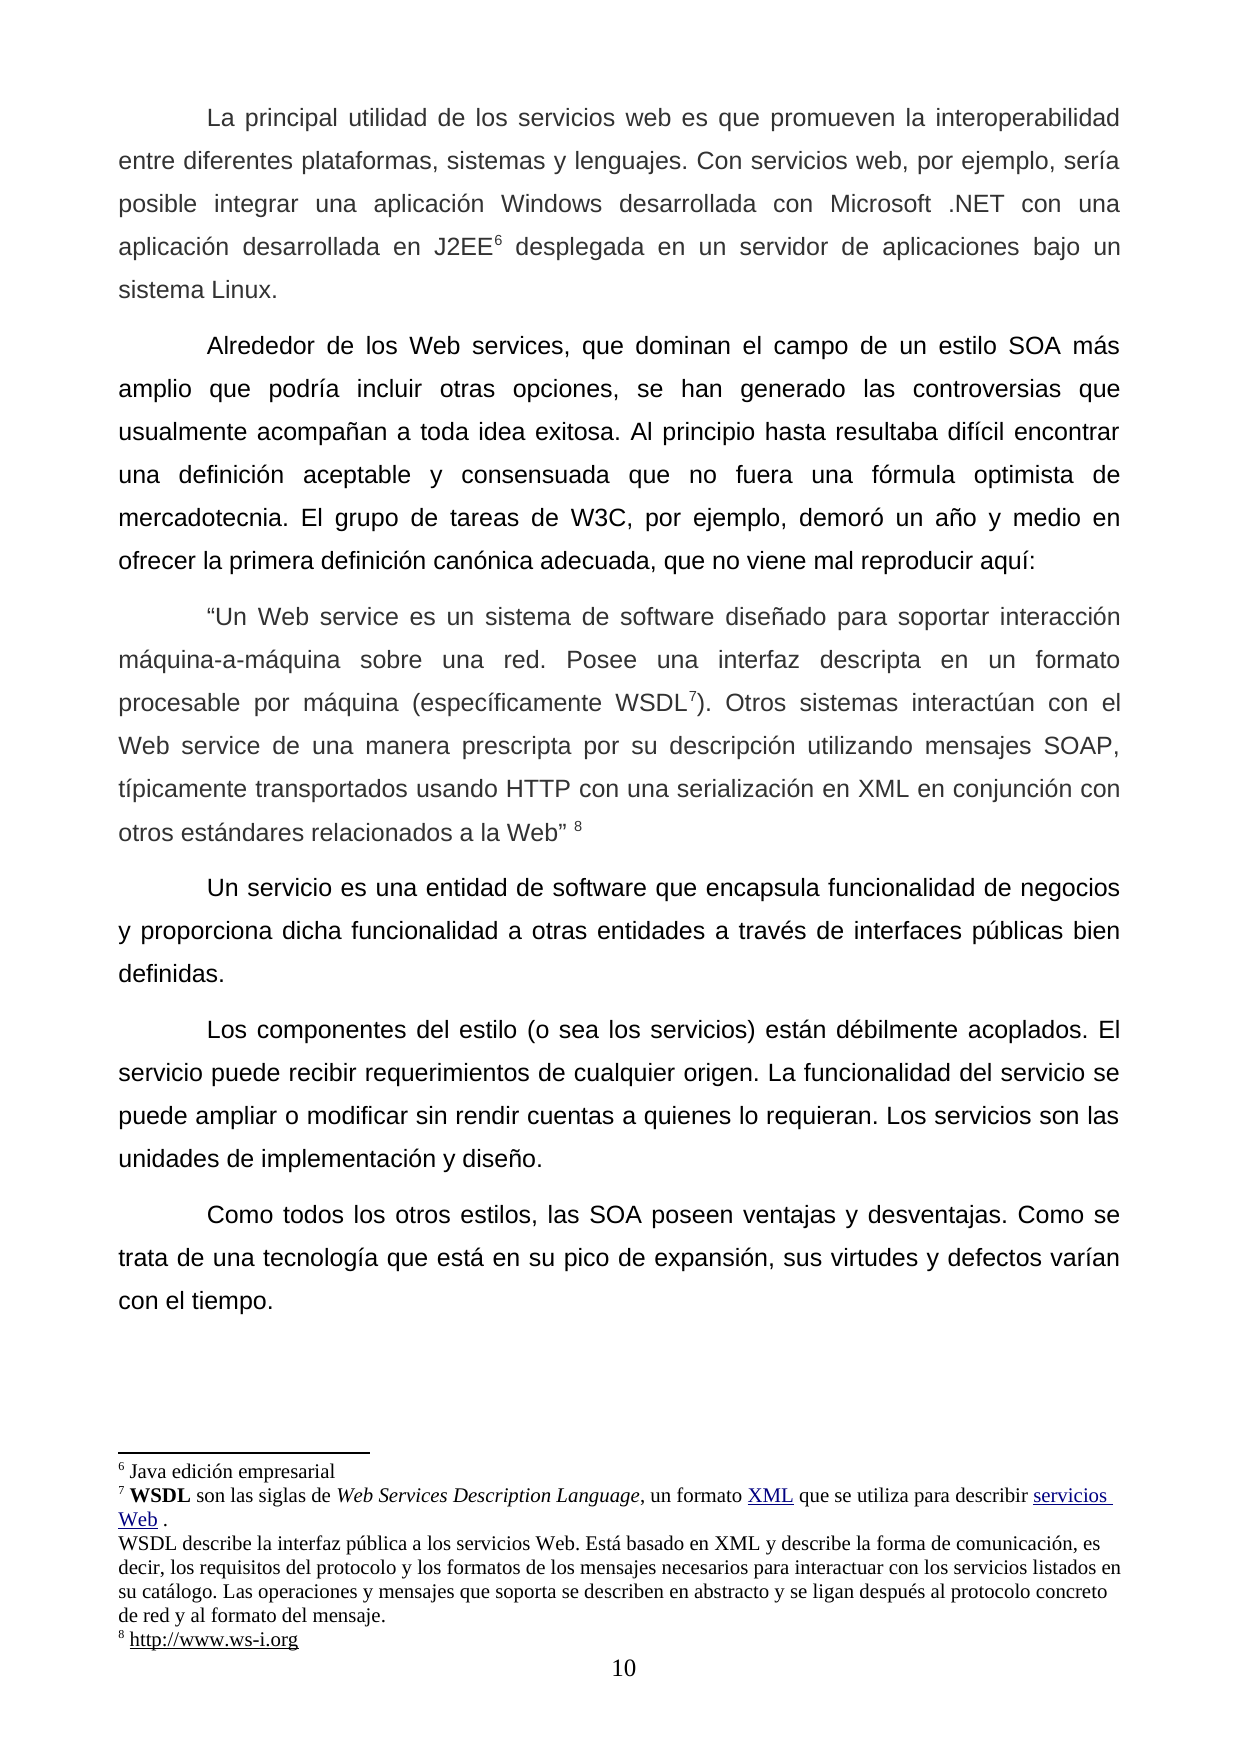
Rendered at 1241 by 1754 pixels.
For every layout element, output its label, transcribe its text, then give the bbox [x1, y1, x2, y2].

text “Un Web service es un sistema de software diseñado para soportar interacción máquina-a-máquina sobre una red. Posee una interfaz descripta en un formato procesable por máquina (específicamente WSDL). Otros sistemas interactúan con el Web service de una manera prescripta por su descripción utilizando mensajes SOAP, típicamente transportados usando HTTP con una serialización en XML en conjunción con otros estándares relacionados a la Web” [118, 602, 1122, 846]
text WSDL describe la interfaz pública a los servicios Web. Está basado en XML y describe la forma de comunicación, es decir, los requisitos del protocolo y los formatos de los mensajes necesarios para interactuar con los servicios listados en su catálogo. Las operaciones y mensajes que soporta se describen en abstracto y se ligan después al protocolo concreto de red y al formato del mensaje. [118, 1531, 1122, 1627]
text http://www.ws-i.org [118, 1627, 1122, 1651]
text Los componentes del estilo (o sea los servicios) están débilmente acoplados. El servicio puede recibir requerimientos de cualquier origen. La funcionalidad del servicio se puede ampliar o modificar sin rendir cuentas a quienes lo requieran. Los servicios son las unidades de implementación y diseño. [118, 1015, 1122, 1173]
text La principal utilidad de los servicios web es que promueven la interoperabilidad entre diferentes plataformas, sistemas y lenguajes. Con servicios web, por ejemplo, sería posible integrar una aplicación Windows desarrollada con Microsoft .NET con una aplicación desarrollada en J2EE desplegada en un servidor de aplicaciones bajo un sistema Linux. [118, 103, 1122, 304]
text Como todos los otros estilos, las SOA poseen ventajas y desventajas. Como se trata de una tecnología que está en su pico de expansión, sus virtudes y defectos varían con el tiempo. [118, 1200, 1122, 1315]
text Un servicio es una entidad de software que encapsula funcionalidad de negocios y proporciona dicha funcionalidad a otras entidades a través de interfaces públicas bien definidas. [118, 873, 1122, 988]
text WSDL son las siglas de Web Services Description Language, un formato XML que se utiliza para describir servicios Web . [118, 1483, 1122, 1531]
text Java edición empresarial [118, 1459, 1122, 1483]
text Alrededor de los Web services, que dominan el campo de un estilo SOA más amplio que podría incluir otras opciones, se han generado las controversias que usualmente acompañan a toda idea exitosa. Al principio hasta resultaba difícil encontrar una definición aceptable y consensuada que no fuera una fórmula optimista de mercadotecnia. El grupo de tareas de W3C, por ejemplo, demoró un año y medio en ofrecer la primera definición canónica adecuada, que no viene mal reproducir aquí: [118, 331, 1122, 575]
